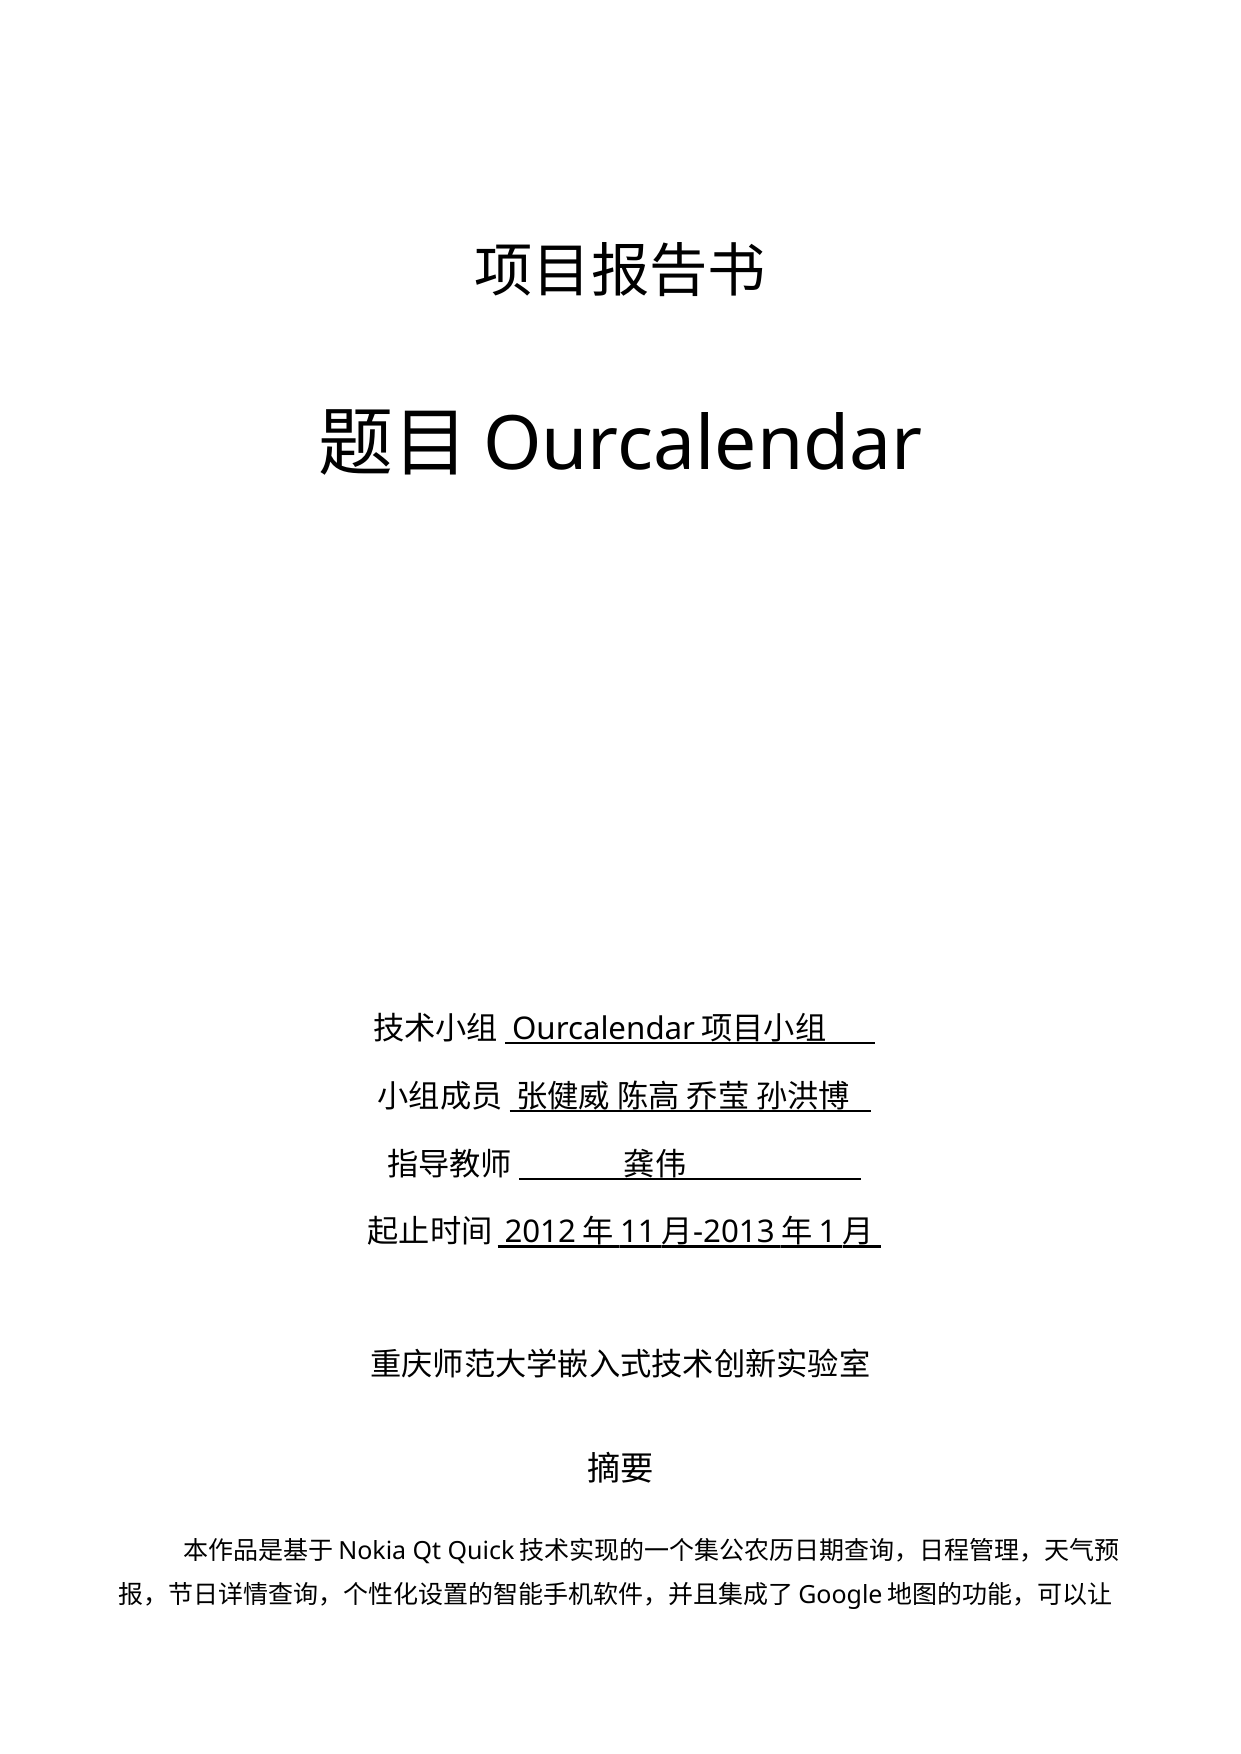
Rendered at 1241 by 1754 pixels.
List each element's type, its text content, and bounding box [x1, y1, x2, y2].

text 指导教师 龚伟 [118, 1139, 1122, 1184]
text 起止时间 2012年11月-2013年1月 [118, 1207, 1122, 1252]
text 技术小组 Ourcalendar项目小组 [118, 1003, 1122, 1048]
subtitle 摘要 [118, 1442, 1122, 1490]
text 小组成员 张健威 陈高 乔莹 孙洪博 [118, 1071, 1122, 1116]
text 重庆师范大学嵌入式技术创新实验室 [118, 1339, 1122, 1385]
text 本作品是基于Nokia Qt Quick技术实现的一个集公农历日期查询，日程管理，天气预报，节日详情查询，个性化设置的智能手机软件，并且集成了Google地图的功能，可以让用户方便快捷的查询日期，管理日程，以及根据个人喜好来定制属于自己主题特性的日历。在UI设计和交互利用了Qt Quick提供的QML动态组件，QML是一种声明性的语言，不仅开发方便而且可以提供炫目的动画效果和流畅的交互体验。利用Qt/C++，XML，JavaScript完成软件的底层逻辑实现，高效，稳定。本作品的设计完全符合MVC模式，使得软件的数据处理和数据呈现以及前端UI交互相分离，使得软件的架构更加清晰，合理，可以使软件更具流畅性，带给用户更好的用户体验。我们选择Nokia N9手机来作为实现平台是因为N9不仅拥有强大的硬件支持和出色的操作系统Harmattan，可以让Qt Quick技术在其基础上发挥到淋漓尽致的效果，并且本作品具有非常好的移植性，可以在各类便携的智能设备，如PMP，PDA，车载信息系统，平板电脑，机顶盒等设备上运行。 [118, 1531, 1122, 1610]
text 题目Ourcalendar [118, 383, 1122, 492]
text 项目报告书 [118, 223, 1122, 308]
